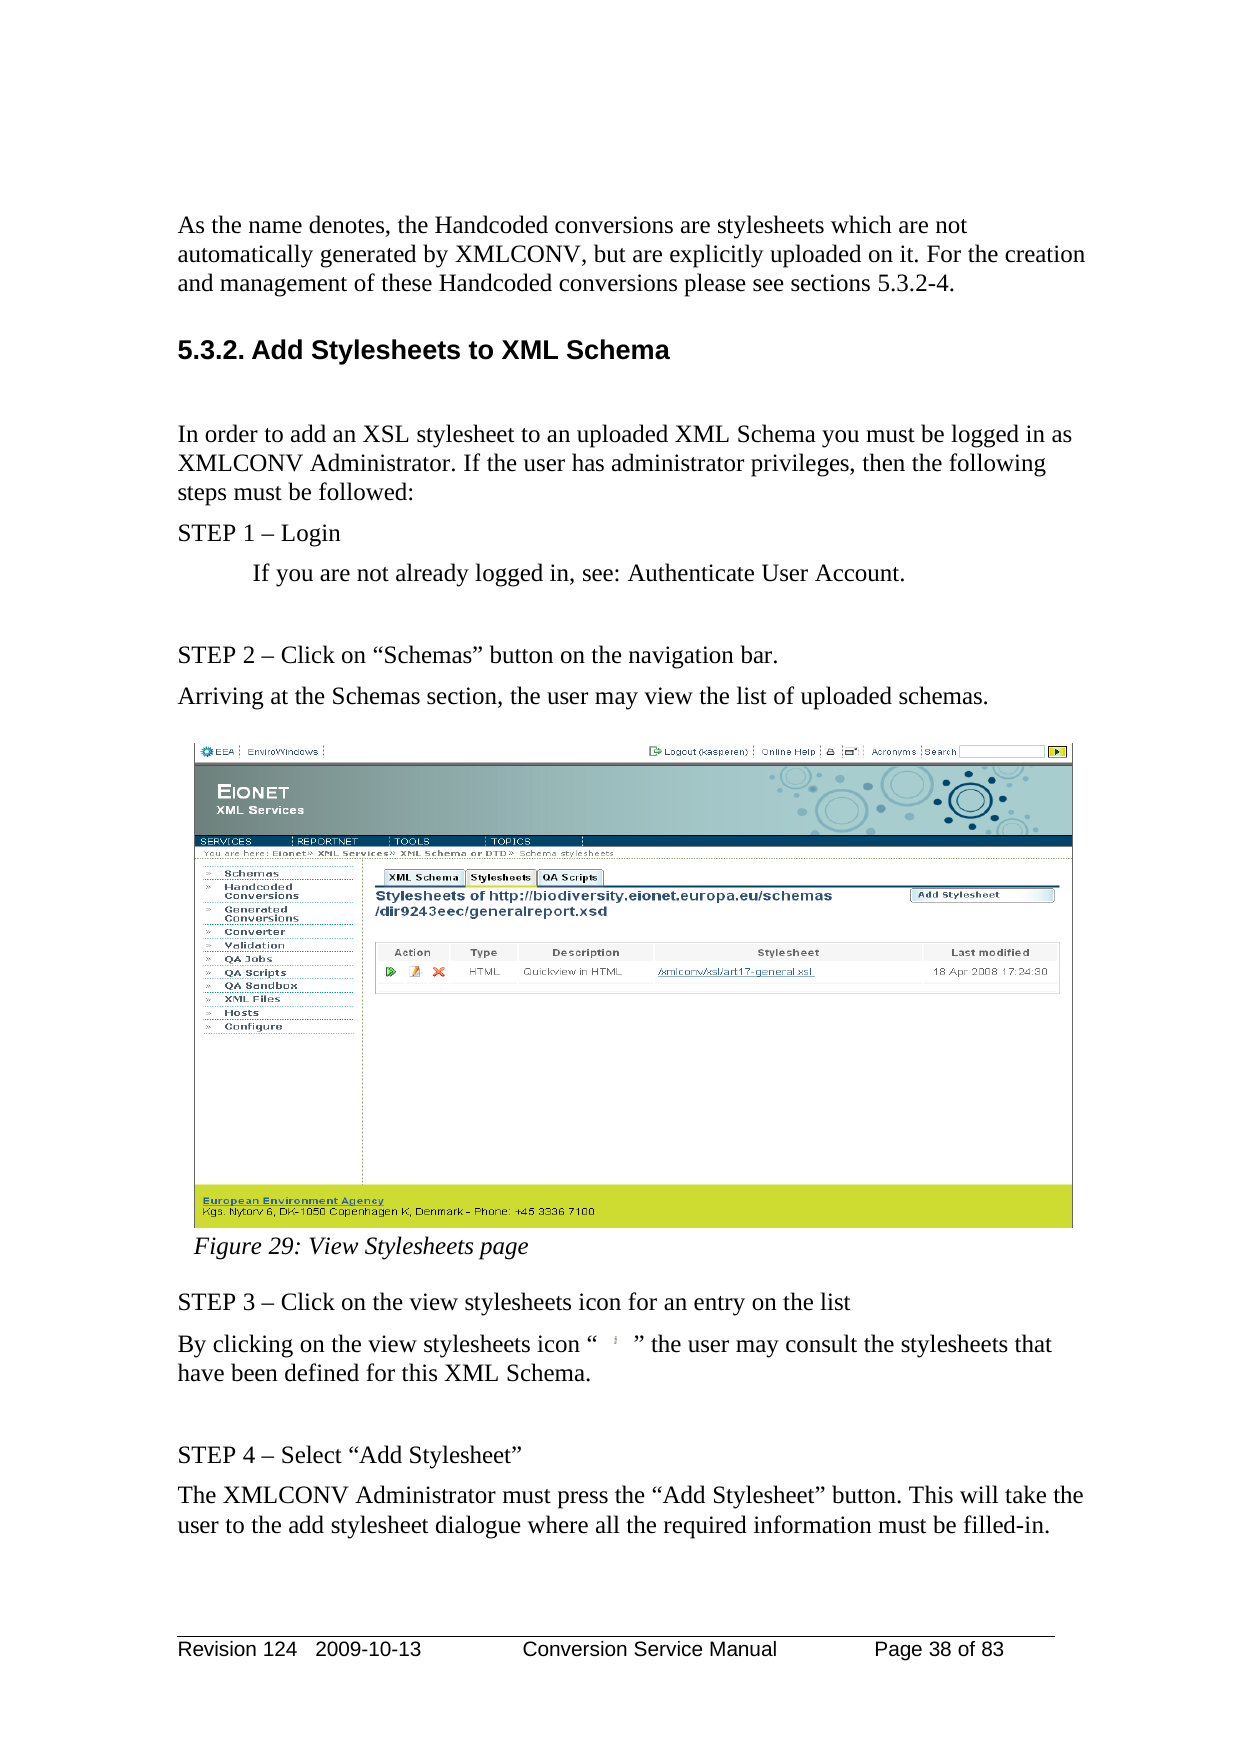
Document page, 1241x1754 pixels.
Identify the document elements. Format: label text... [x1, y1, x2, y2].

text By clicking on the view stylesheets icon “” the user may consult the stylesheets that have been defined for this XML Schema. [177, 1327, 1092, 1387]
text As the name denotes, the Handcoded conversions are stylesheets which are not automatically generated by XMLCONV, but are explicitly uploaded on it. For the creation and management of these Handcoded conversions please see sections 5.3.2-4. [177, 210, 1092, 297]
text STEP 3 – Click on the view stylesheets icon for an entry on the list [177, 1286, 1092, 1316]
text In order to add an XSL stylesheet to an uploaded XML Schema you must be logged in as XMLCONV Administrator. If the user has administrator privileges, then the following steps must be followed: [177, 418, 1092, 506]
text If you are not already logged in, see: Authenticate User Account. [177, 558, 1092, 587]
text Figure 29: View Stylesheets page [194, 1231, 1074, 1260]
subtitle Add Stylesheets to XML Schema [177, 334, 1092, 365]
text Arriving at the Schemas section, the user may view the list of uploaded schemas. [177, 681, 1092, 710]
text STEP 1 – Login [177, 517, 1092, 547]
text STEP 4 – Select “Add Stylesheet” [177, 1439, 1092, 1469]
text STEP 2 – Click on “Schemas” button on the navigation bar. [177, 640, 1092, 669]
text The XMLCONV Administrator must press the “Add Stylesheet” button. This will take the user to the add stylesheet dialogue where all the required information must be filled-in. [177, 1480, 1092, 1538]
